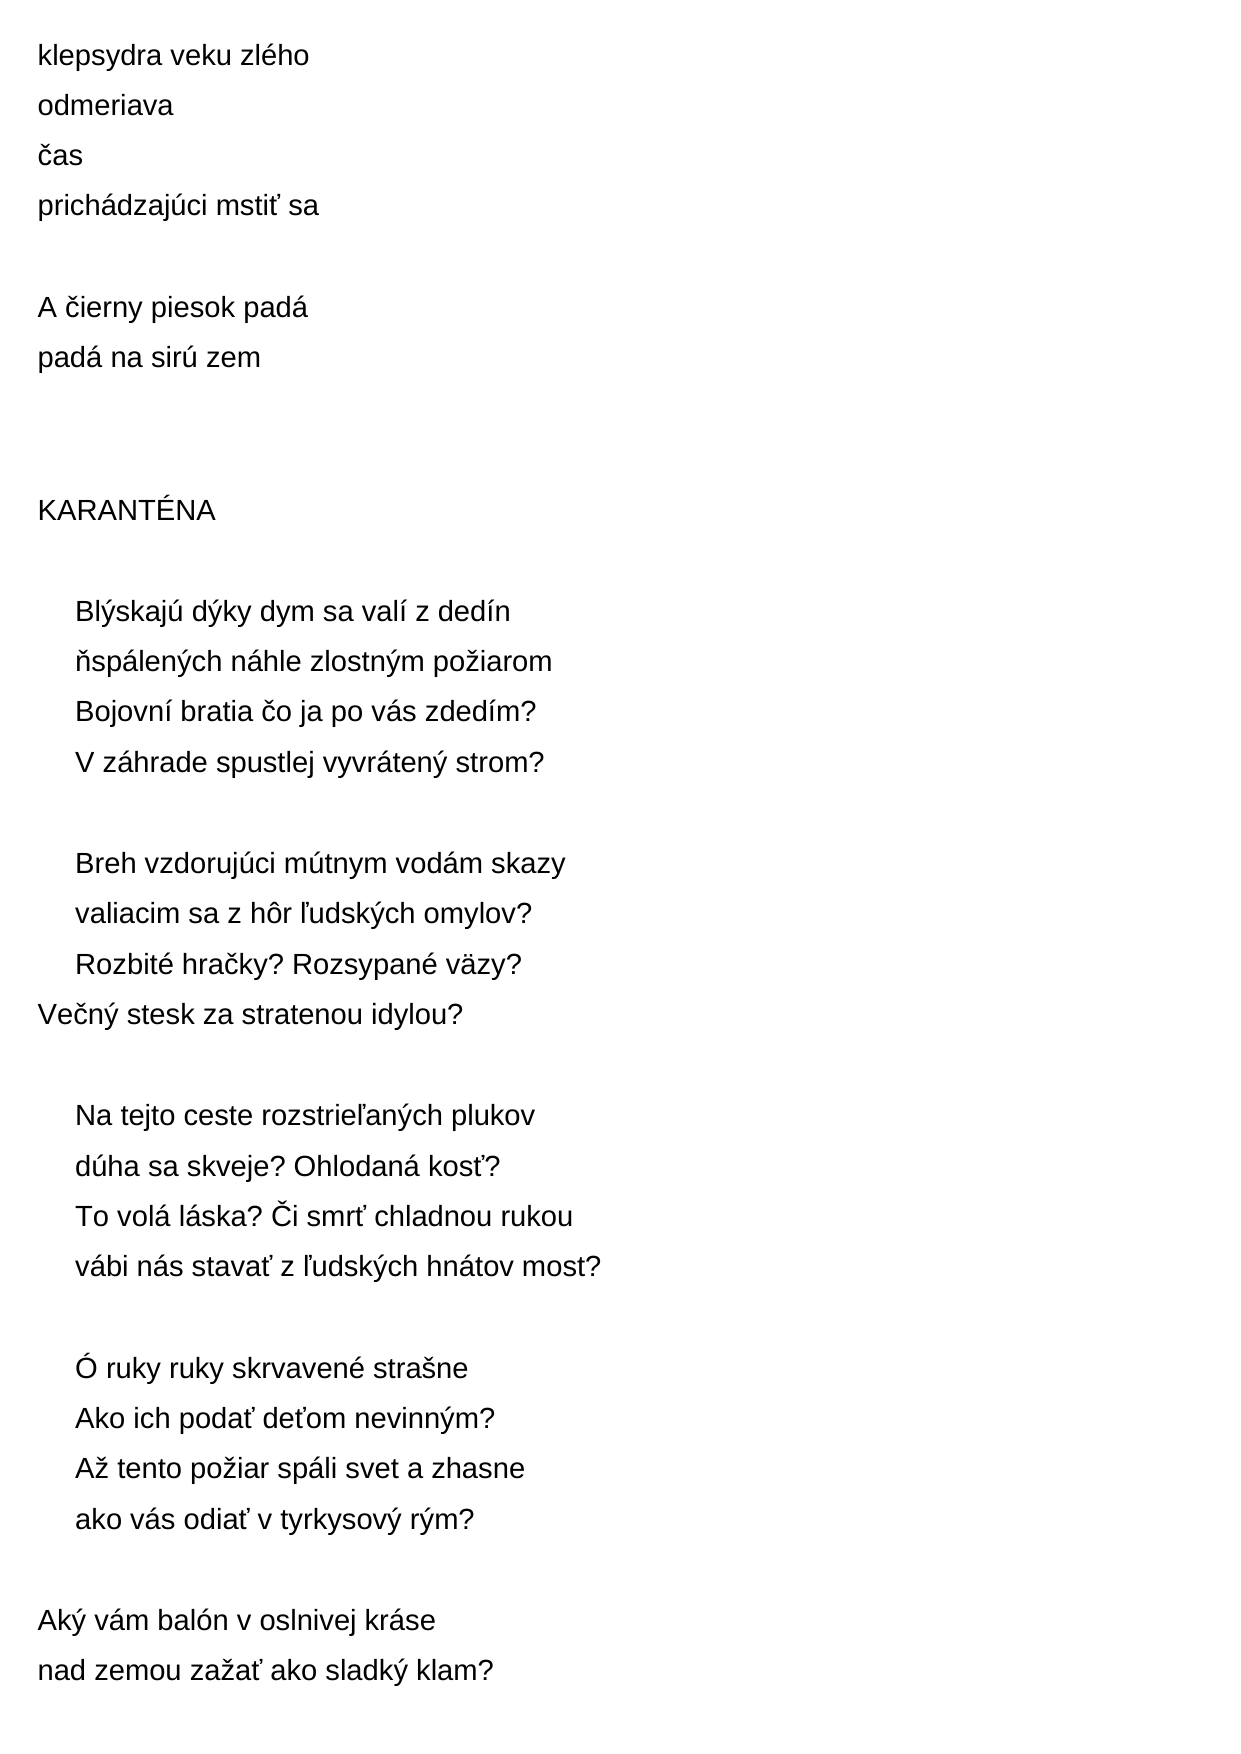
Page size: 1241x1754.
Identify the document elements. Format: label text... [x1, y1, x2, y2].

text Večný stesk za stratenou idylou? [37, 997, 1089, 1031]
text nad zemou zažať ako sladký klam? [37, 1653, 1089, 1687]
text Breh vzdorujúci mútnym vodám skazy [37, 846, 1089, 880]
text Ó ruky ruky skrvavené strašne [37, 1351, 1089, 1384]
subtitle KARANTÉNA [37, 492, 1089, 526]
text padá na sirú zem [37, 340, 1089, 374]
text klepsydra veku zlého [37, 37, 1089, 71]
text vábi nás stavať z ľudských hnátov most? [37, 1249, 1089, 1283]
text čas [37, 138, 1089, 172]
text dúha sa skveje? Ohlodaná kosť? [37, 1149, 1089, 1182]
text ňspálených náhle zlostným požiarom [37, 644, 1089, 678]
text Ako ich podať deťom nevinným? [37, 1401, 1089, 1434]
text A čierny piesok padá [37, 290, 1089, 323]
text Rozbité hračky? Rozsypané väzy? [37, 947, 1089, 980]
text odmeriava [37, 88, 1089, 121]
text prichádzajúci mstiť sa [37, 188, 1089, 222]
text ako vás odiať v tyrkysový rým? [37, 1502, 1089, 1535]
text Bojovní bratia čo ja po vás zdedím? [37, 694, 1089, 728]
text Aký vám balón v oslnivej kráse [37, 1603, 1089, 1637]
text V záhrade spustlej vyvrátený strom? [37, 745, 1089, 778]
text To volá láska? Či smrť chladnou rukou [37, 1199, 1089, 1233]
text Na tejto ceste rozstrieľaných plukov [37, 1098, 1089, 1132]
text Až tento požiar spáli svet a zhasne [37, 1451, 1089, 1485]
text valiacim sa z hôr ľudských omylov? [37, 896, 1089, 930]
text Blýskajú dýky dym sa valí z dedín [37, 594, 1089, 627]
